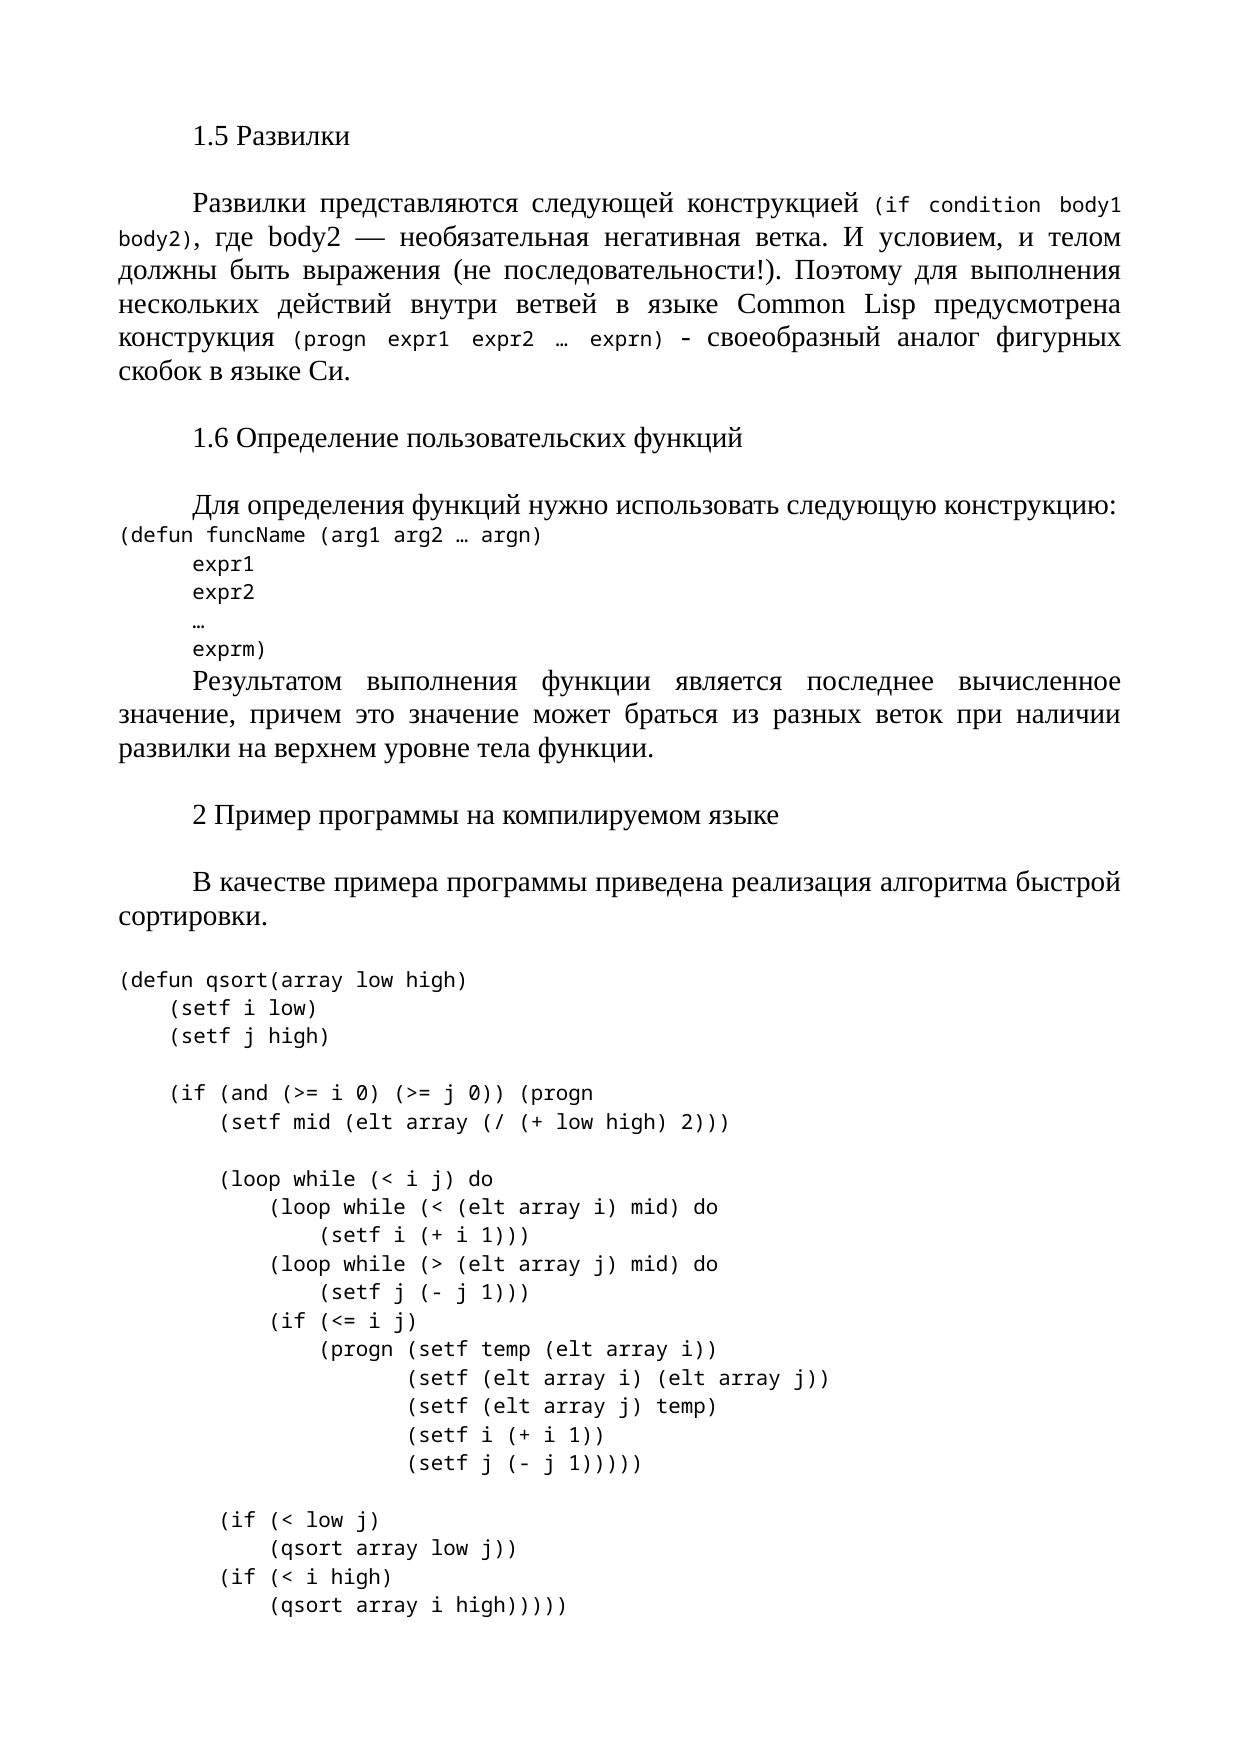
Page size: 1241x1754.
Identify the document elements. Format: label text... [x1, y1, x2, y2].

text 1.6 Определение пользовательских функций [118, 420, 1122, 453]
text (if (< i high) [118, 1562, 1122, 1590]
text Развилки представляются следующей конструкцией (if condition body1 body2), где body2 — необязательная негативная ветка. И условием, и телом должны быть выражения (не последовательности!). Поэтому для выполнения нескольких действий внутри ветвей в языке Common Lisp предусмотрена конструкция (progn expr1 expr2 … exprn) - своеобразный аналог фигурных скобок в языке Си. [118, 185, 1122, 386]
text (setf i low) [118, 993, 1122, 1022]
text (setf j high) [118, 1022, 1122, 1050]
text (loop while (< i j) do [118, 1164, 1122, 1192]
text (if (and (>= i 0) (>= j 0)) (progn [118, 1078, 1122, 1107]
text (defun qsort(array low high) [118, 965, 1122, 993]
text (setf i (+ i 1))) [118, 1221, 1122, 1249]
text (setf i (+ i 1)) [118, 1420, 1122, 1448]
text expr2 [118, 577, 1122, 606]
text (setf j (- j 1))) [118, 1277, 1122, 1306]
text (setf (elt array j) temp) [118, 1391, 1122, 1420]
text (if (< low j) [118, 1505, 1122, 1533]
text (qsort array low j)) [118, 1533, 1122, 1562]
text exprm) [118, 634, 1122, 663]
text (setf mid (elt array (/ (+ low high) 2))) [118, 1107, 1122, 1135]
text (loop while (< (elt array i) mid) do [118, 1192, 1122, 1221]
text Для определения функций нужно использовать следующую конструкцию: [118, 487, 1122, 521]
text (if (<= i j) [118, 1306, 1122, 1334]
text (loop while (> (elt array j) mid) do [118, 1249, 1122, 1277]
text (defun funcName (arg1 arg2 … argn) [118, 521, 1122, 549]
text В качестве примера программы приведена реализация алгоритма быстрой сортировки. [118, 864, 1122, 931]
text 2 Пример программы на компилируемом языке [118, 797, 1122, 831]
text Результатом выполнения функции является последнее вычисленное значение, причем это значение может браться из разных веток при наличии развилки на верхнем уровне тела функции. [118, 663, 1122, 763]
text (qsort array i high))))) [118, 1590, 1122, 1619]
text (setf (elt array i) (elt array j)) [118, 1363, 1122, 1391]
text 1.5 Развилки [118, 118, 1122, 152]
text (progn (setf temp (elt array i)) [118, 1334, 1122, 1363]
text (setf j (- j 1))))) [118, 1448, 1122, 1477]
text … [118, 606, 1122, 634]
text expr1 [118, 549, 1122, 577]
